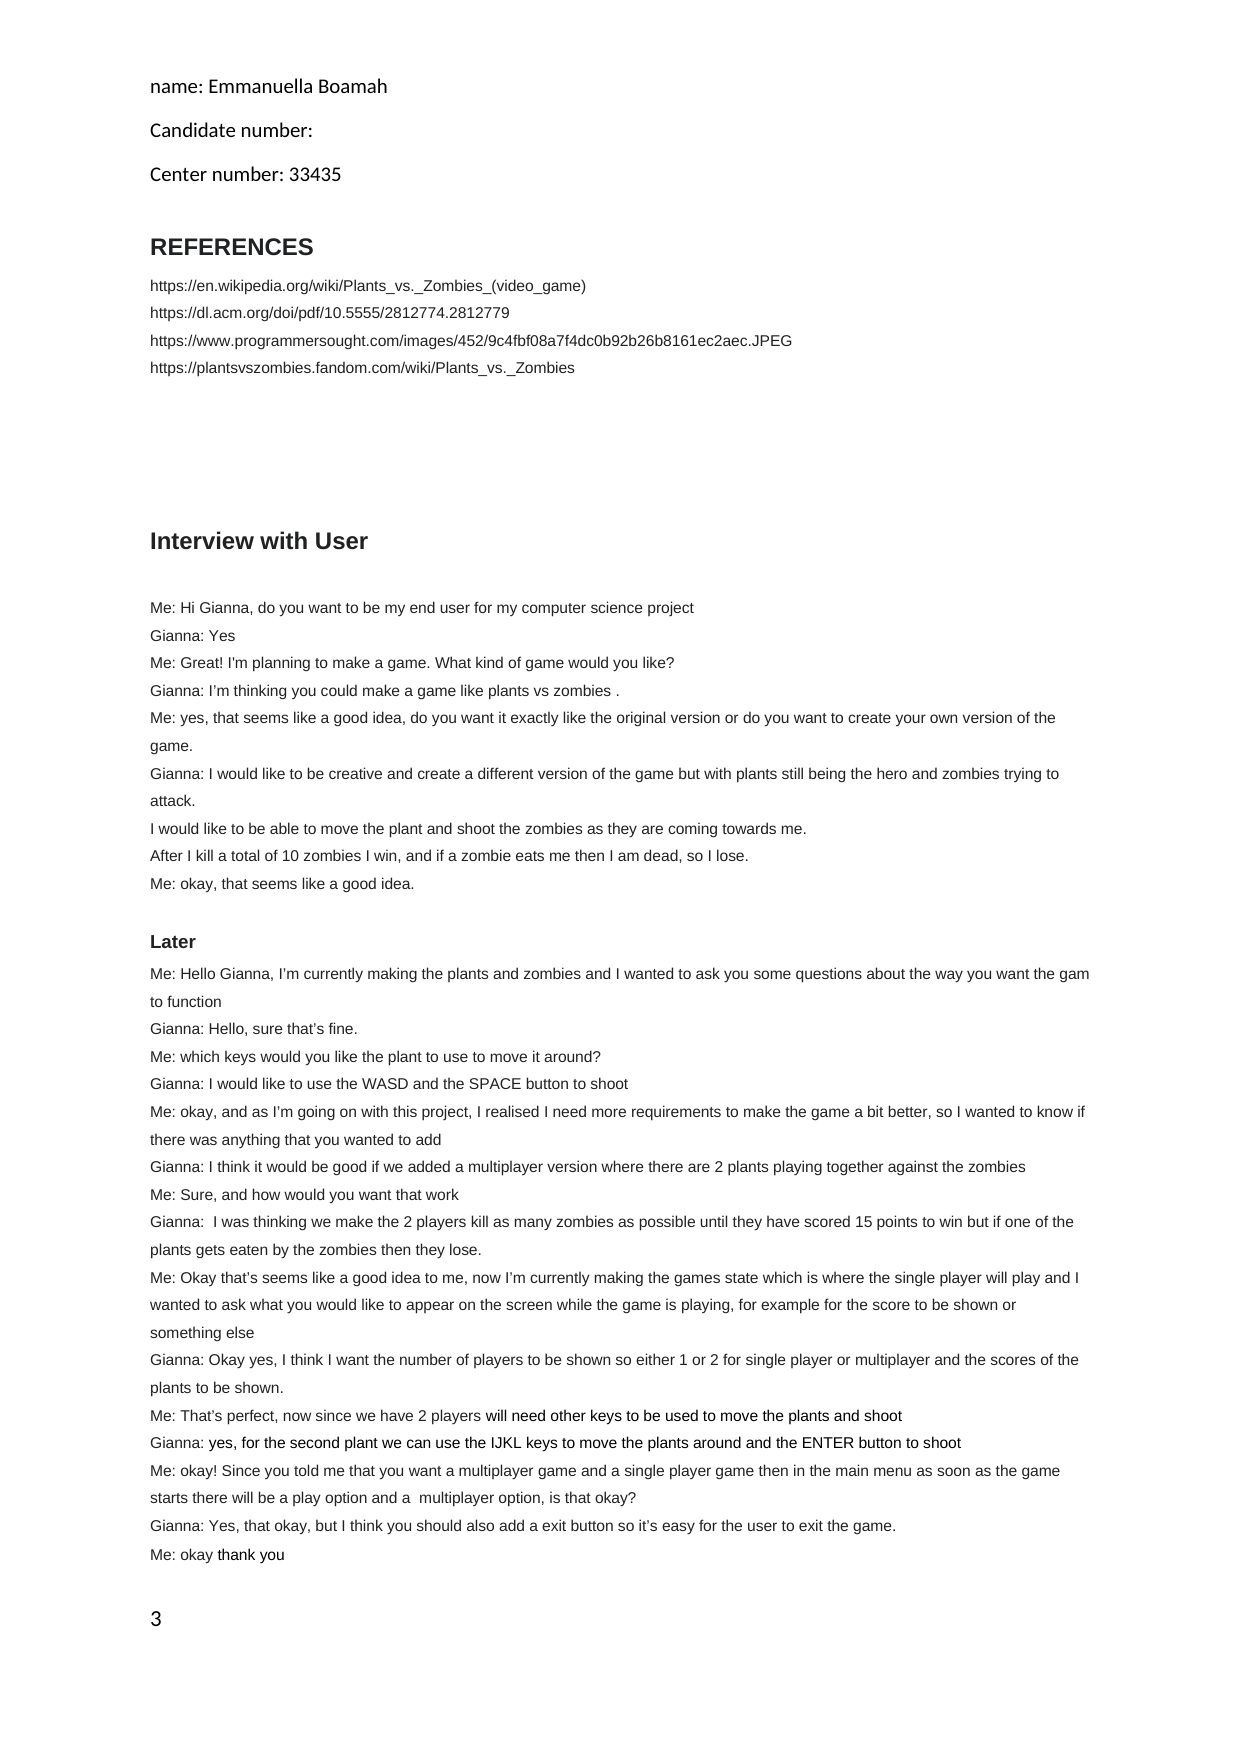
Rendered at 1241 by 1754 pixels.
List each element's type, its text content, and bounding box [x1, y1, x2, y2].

text Me: which keys would you like the plant to use to move it around? [150, 1047, 1090, 1075]
text Gianna: I would like to use the WASD and the SPACE button to shoot [150, 1075, 1090, 1103]
text Me: Hi Gianna, do you want to be my end user for my computer science project [150, 599, 1090, 626]
text Gianna: I was thinking we make the 2 players kill as many zombies as possible until they have scored 15 points to win but if one of the plants gets eaten by the zombies then they lose. [150, 1213, 1090, 1268]
text Me: Sure, and how would you want that work [150, 1186, 1090, 1213]
text Me: okay, and as I’m going on with this project, I realised I need more requirements to make the game a bit better, so I wanted to know if there was anything that you wanted to add [150, 1103, 1090, 1158]
text Gianna: yes, for the second plant we can use the IJKL keys to move the plants around and the ENTER button to shoot [150, 1434, 1090, 1462]
text I would like to be able to move the plant and shoot the zombies as they are coming towards me. [150, 819, 1090, 847]
text https://plantsvszombies.fandom.com/wiki/Plants_vs._Zombies [150, 359, 1090, 387]
text https://dl.acm.org/doi/pdf/10.5555/2812774.2812779 [150, 304, 1090, 332]
text REFERENCES [150, 233, 1090, 276]
text Gianna: I think it would be good if we added a multiplayer version where there are 2 plants playing together against the zombies [150, 1158, 1090, 1186]
text Gianna: Hello, sure that’s fine. [150, 1020, 1090, 1047]
text Gianna: Yes, that okay, but I think you should also add a exit button so it’s easy for the user to exit the game. [150, 1517, 1090, 1544]
text Me: Great! I'm planning to make a game. What kind of game would you like? [150, 654, 1090, 682]
text Gianna: I would like to be creative and create a different version of the game but with plants still being the hero and zombies trying to attack. [150, 764, 1090, 819]
text Gianna: Yes [150, 626, 1090, 654]
text https://en.wikipedia.org/wiki/Plants_vs._Zombies_(video_game) [150, 276, 1090, 304]
text Me: That’s perfect, now since we have 2 players will need other keys to be used to move the plants and shoot [150, 1406, 1090, 1434]
text Gianna: Okay yes, I think I want the number of players to be shown so either 1 or 2 for single player or multiplayer and the scores of the plants to be shown. [150, 1351, 1090, 1406]
text Later [150, 931, 1090, 965]
text Me: yes, that seems like a good idea, do you want it exactly like the original version or do you want to create your own version of the game. [150, 709, 1090, 764]
text Me: okay thank you [150, 1544, 1090, 1573]
text https://www.programmersought.com/images/452/9c4fbf08a7f4dc0b92b26b8161ec2aec.JPEG [150, 332, 1090, 359]
text Me: Hello Gianna, I’m currently making the plants and zombies and I wanted to ask you some questions about the way you want the gam to function [150, 965, 1090, 1020]
text Interview with User [150, 527, 1090, 570]
text Me: okay, that seems like a good idea. [150, 875, 1090, 902]
text Me: Okay that’s seems like a good idea to me, now I’m currently making the games state which is where the single player will play and I wanted to ask what you would like to appear on the screen while the game is playing, for example for the score to be shown or something else [150, 1268, 1090, 1351]
text Gianna: I’m thinking you could make a game like plants vs zombies . [150, 682, 1090, 709]
text Me: okay! Since you told me that you want a multiplayer game and a single player game then in the main menu as soon as the game starts there will be a play option and a multiplayer option, is that okay? [150, 1462, 1090, 1517]
text After I kill a total of 10 zombies I win, and if a zombie eats me then I am dead, so I lose. [150, 847, 1090, 875]
